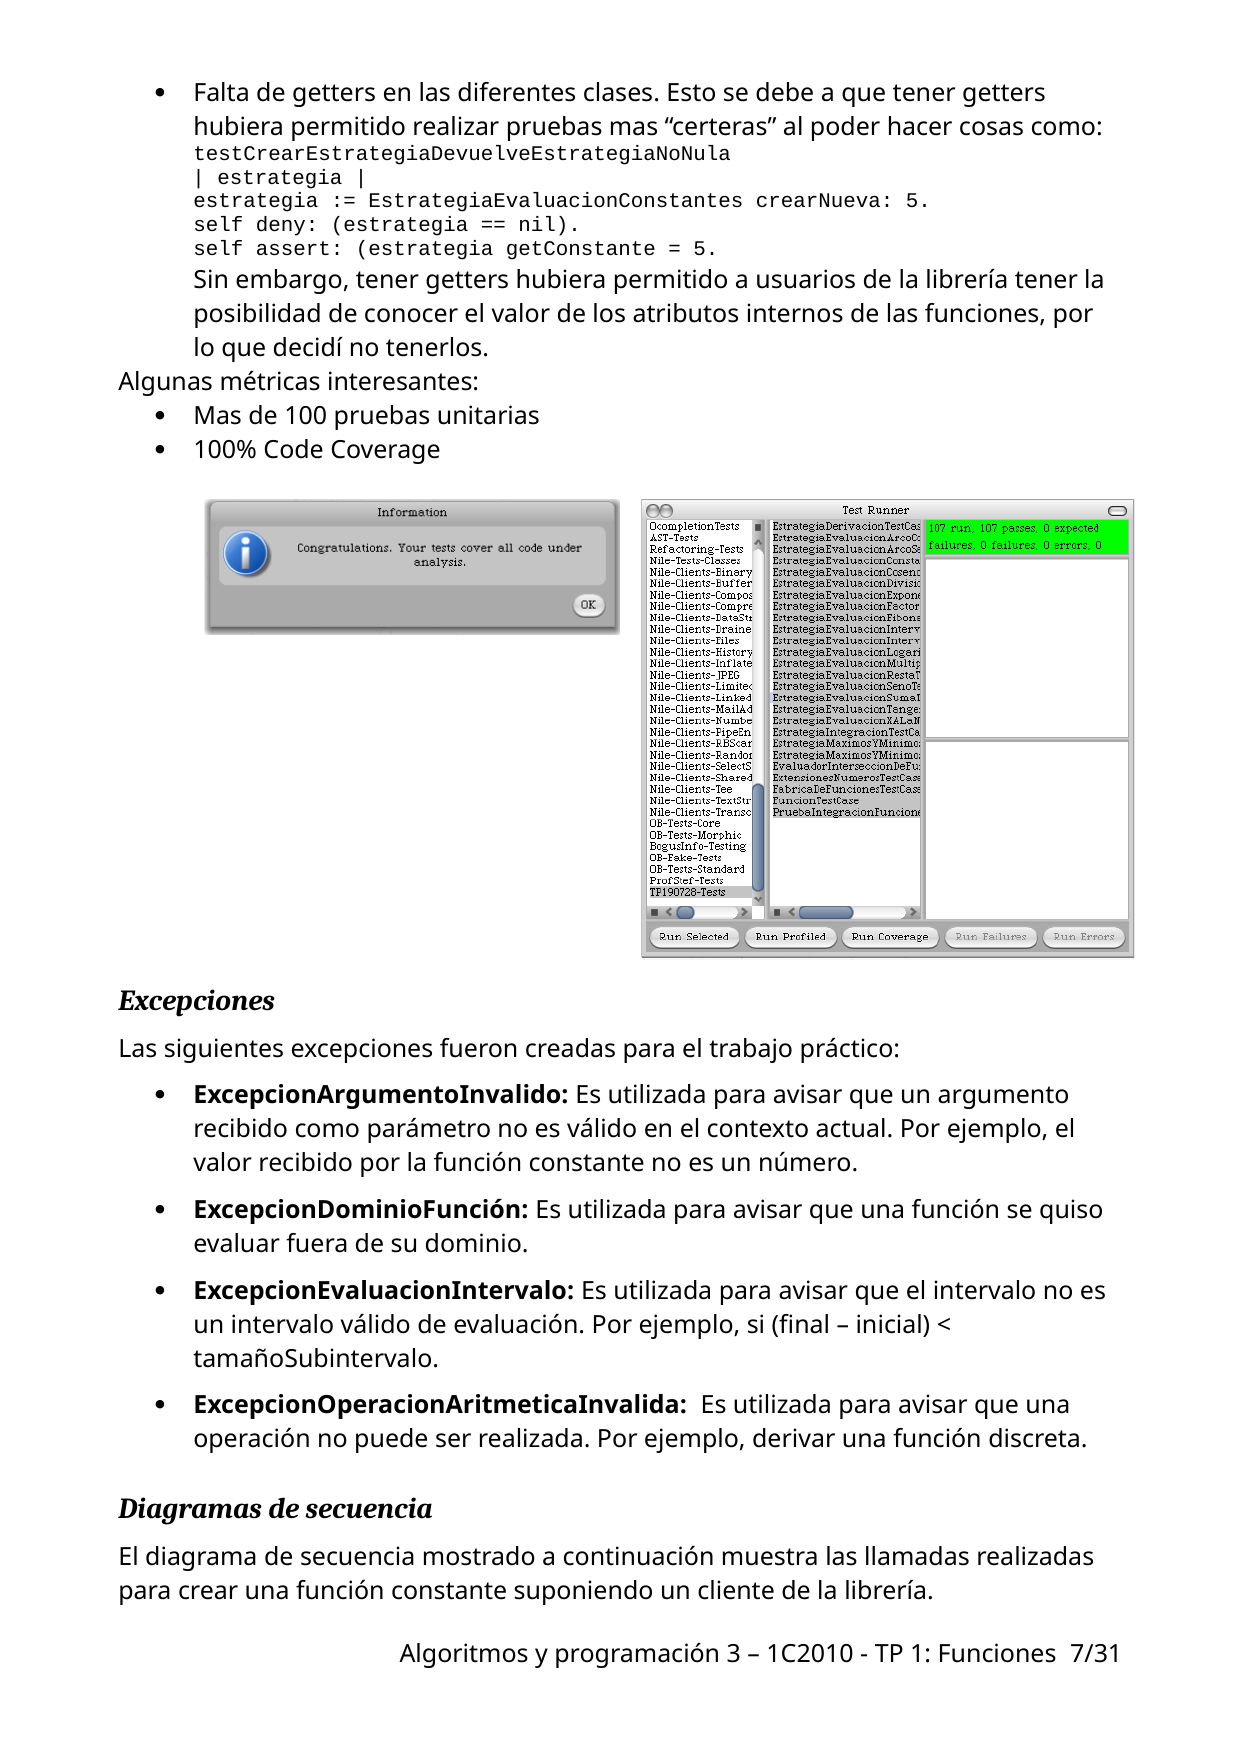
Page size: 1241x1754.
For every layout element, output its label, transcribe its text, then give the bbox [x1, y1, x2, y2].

list Mas de 100 pruebas unitarias [156, 398, 1122, 432]
list Falta de getters en las diferentes clases. Esto se debe a que tener getters hubiera permitido realizar pruebas mas “certeras” al poder hacer cosas como: testCrearEstrategiaDevuelveEstrategiaNoNula [156, 75, 1122, 167]
text | estrategia | [156, 167, 1122, 190]
text El diagrama de secuencia mostrado a continuación muestra las llamadas realizadas para crear una función constante suponiendo un cliente de la librería. [118, 1539, 1122, 1607]
table_header [630, 500, 641, 959]
subtitle Diagramas de secuencia [118, 1493, 1122, 1526]
subtitle Excepciones [118, 984, 1122, 1018]
list ExcepcionArgumentoInvalido: Es utilizada para avisar que un argumento recibido como parámetro no es válido en el contexto actual. Por ejemplo, el valor recibido por la función constante no es un número. [156, 1077, 1122, 1179]
list ExcepcionEvaluacionIntervalo: Es utilizada para avisar que el intervalo no es un intervalo válido de evaluación. Por ejemplo, si (final – inicial) < tamañoSubintervalo. [156, 1272, 1122, 1374]
text self deny: (estrategia == nil). self assert: (estrategia getConstante = 5. Sin embargo, tener getters hubiera permitido a usuarios de la librería tener la posibilidad de conocer el valor de los atributos internos de las funciones, por lo que decidí no tenerlos. [193, 214, 1122, 363]
text Las siguientes excepciones fueron creadas para el trabajo práctico: [118, 1030, 1122, 1064]
list 100% Code Coverage [156, 432, 1122, 500]
list ExcepcionOperacionAritmeticaInvalida: Es utilizada para avisar que una operación no puede ser realizada. Por ejemplo, derivar una función discreta. [156, 1387, 1122, 1455]
text estrategia := EstrategiaEvaluacionConstantes crearNueva: 5. [193, 190, 1122, 214]
table_header [1135, 500, 1144, 959]
table_header [193, 500, 630, 959]
list ExcepcionDominioFunción: Es utilizada para avisar que una función se quiso evaluar fuera de su dominio. [156, 1192, 1122, 1260]
text Algunas métricas interesantes: [118, 363, 1122, 398]
